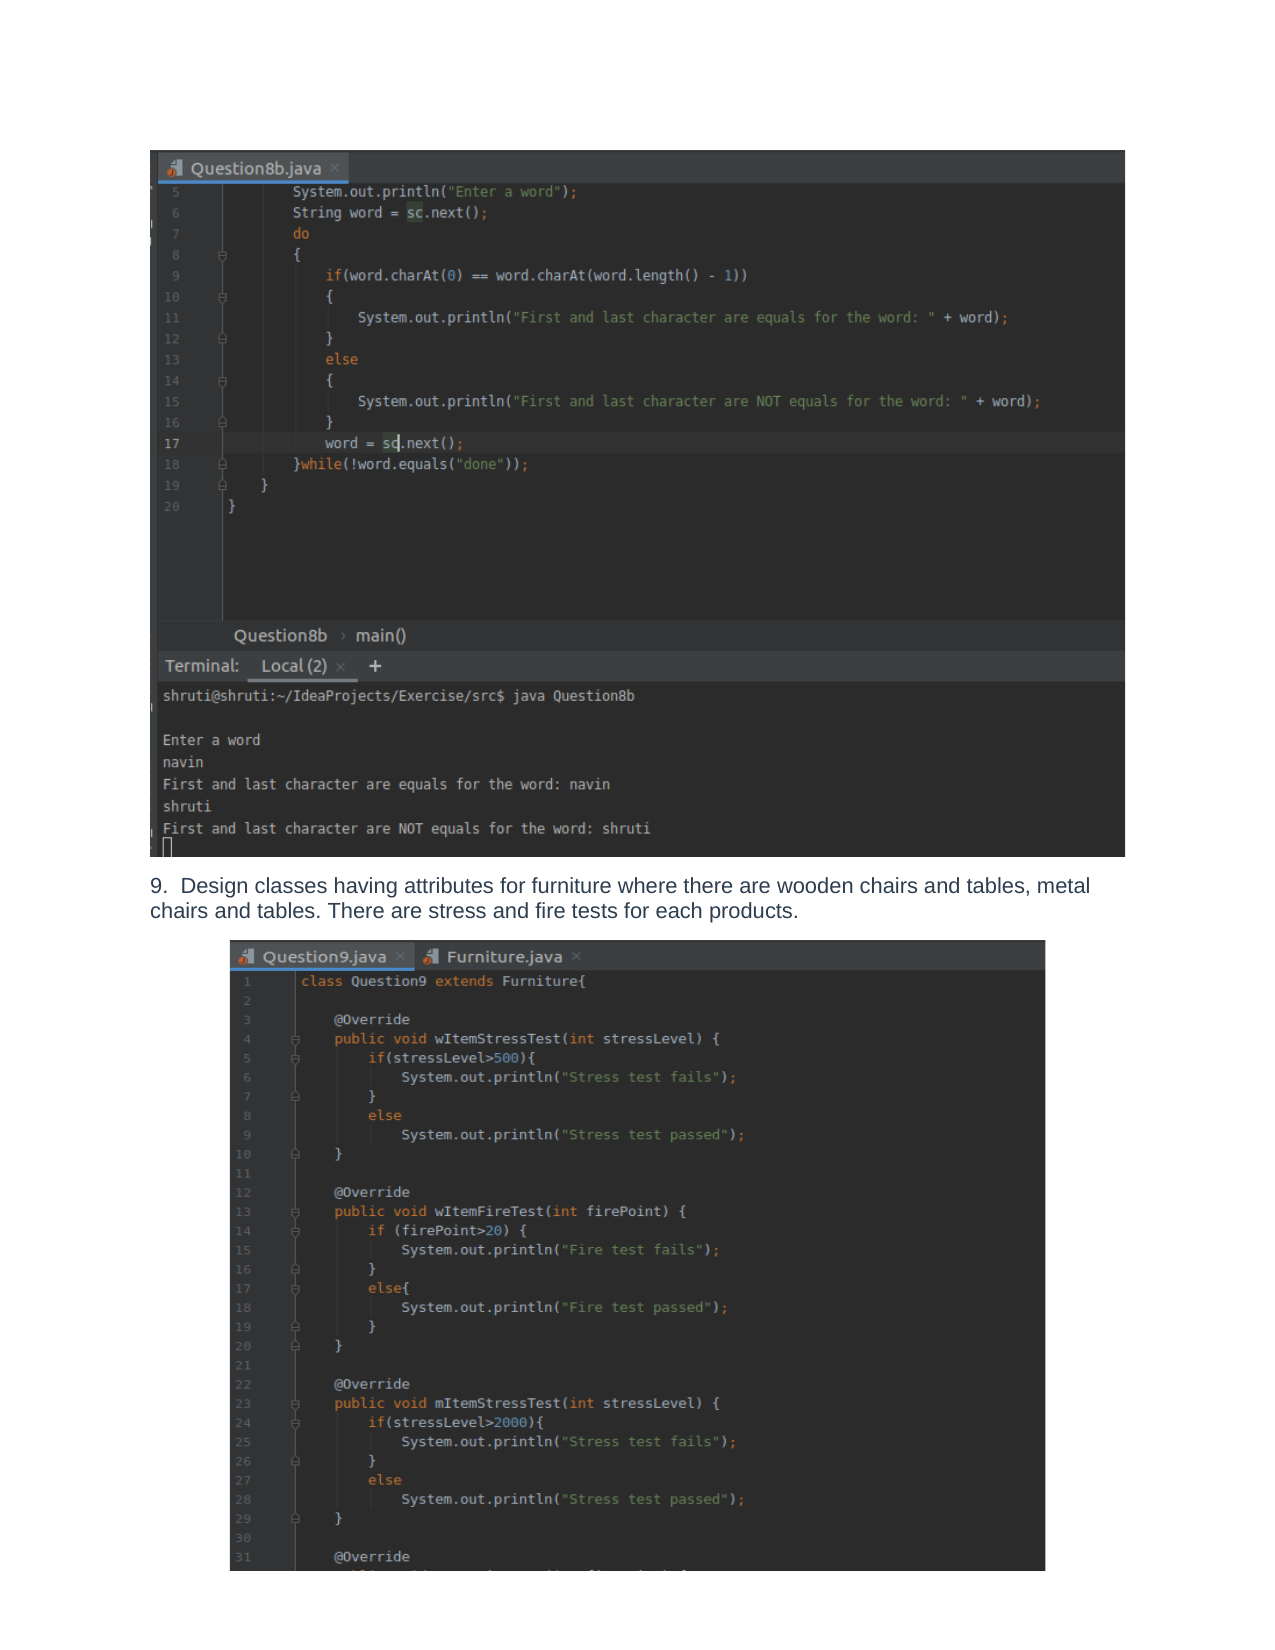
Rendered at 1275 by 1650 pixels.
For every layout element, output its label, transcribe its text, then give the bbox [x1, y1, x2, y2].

text 9. Design classes having attributes for furniture where there are wooden chairs and tables, metal chairs and tables. There are stress and fire tests for each products. [150, 873, 1125, 923]
picture [229, 940, 1046, 1571]
picture [150, 150, 1125, 857]
